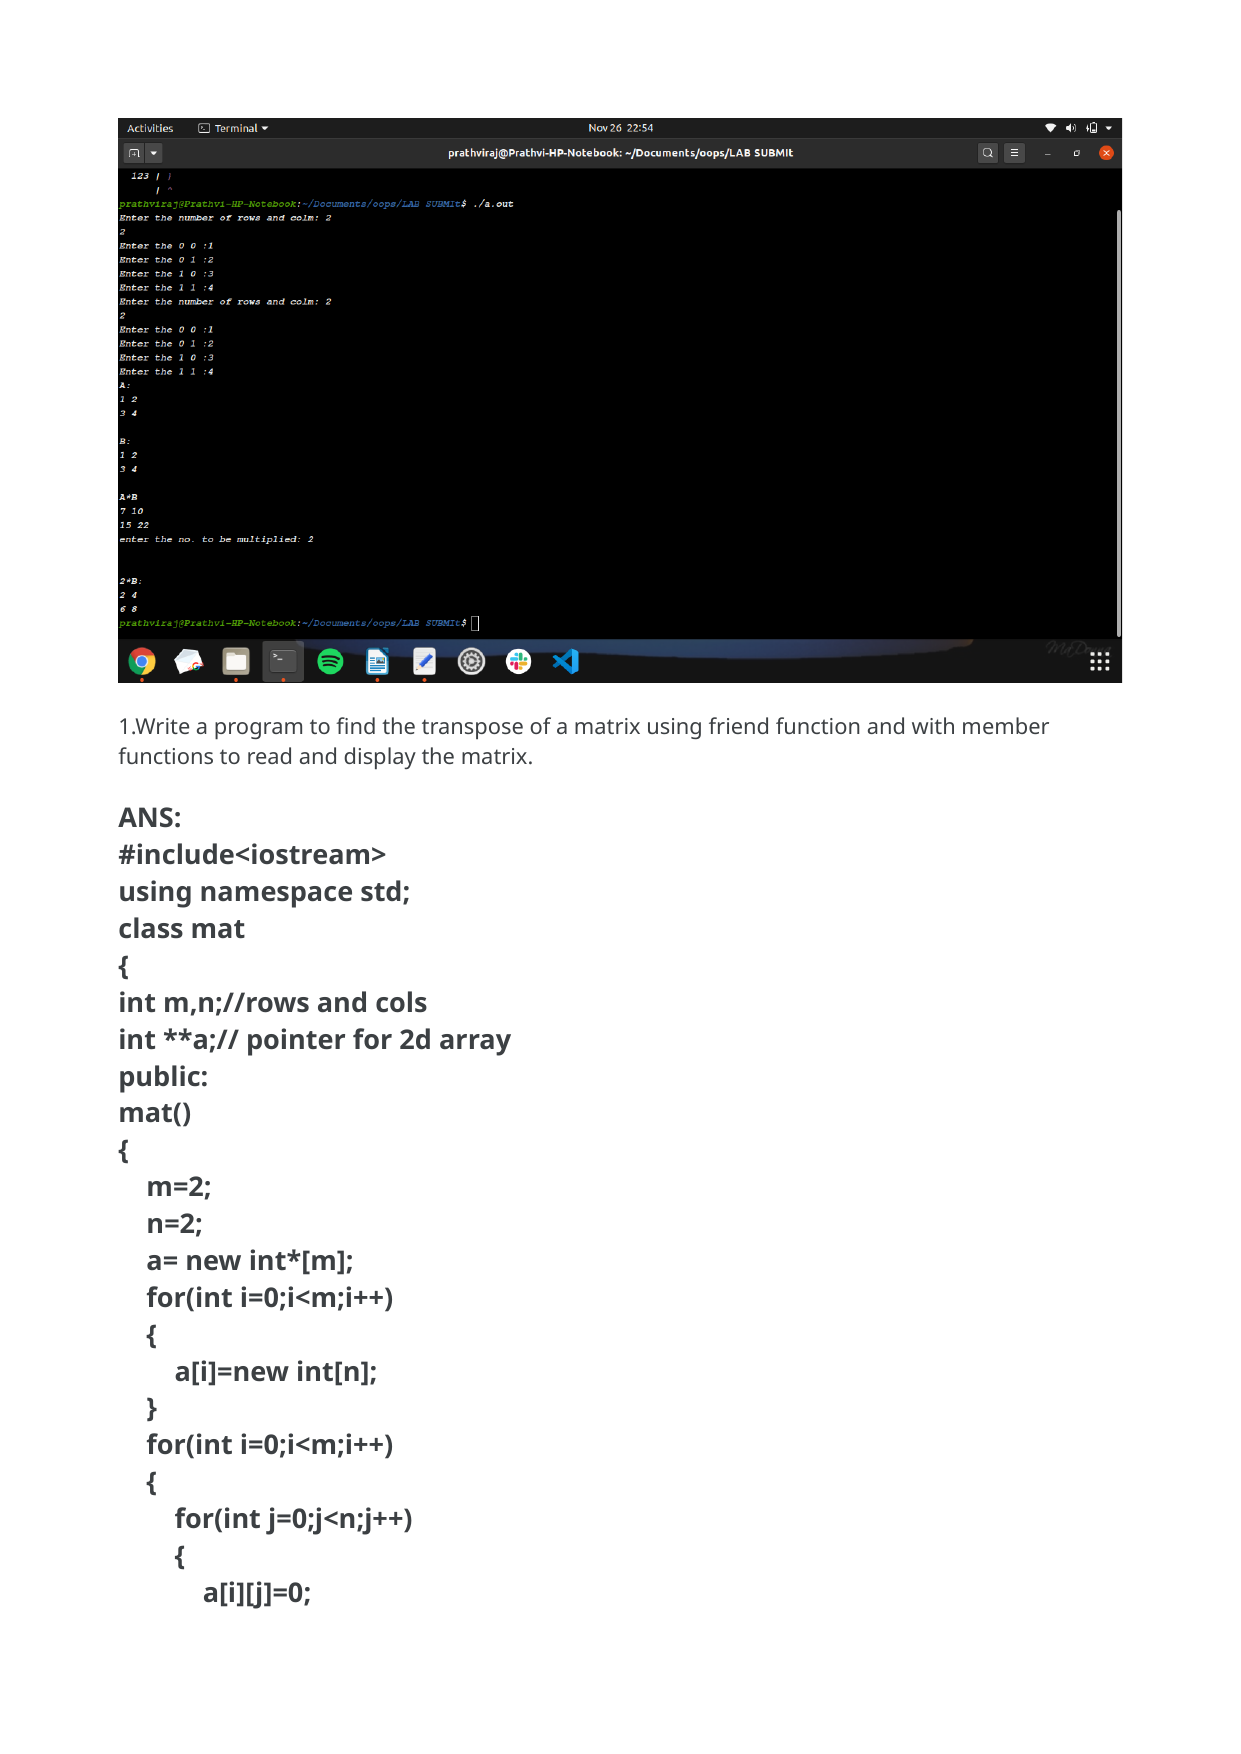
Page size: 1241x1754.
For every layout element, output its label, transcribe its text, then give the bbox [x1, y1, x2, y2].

text 1.Write a program to find the transpose of a matrix using friend function and with member functions to read and display the matrix. [118, 683, 1122, 771]
text { [118, 946, 1122, 983]
text { [118, 1463, 1122, 1499]
text a= new int*[m]; [118, 1241, 1122, 1278]
text { [118, 1315, 1122, 1352]
text using namespace std; [118, 873, 1122, 909]
text } [118, 1389, 1122, 1426]
text public: [118, 1057, 1122, 1094]
text #include<iostream> [118, 836, 1122, 873]
text for(int i=0;i<m;i++) [118, 1278, 1122, 1315]
text int **a;// pointer for 2d array [118, 1020, 1122, 1057]
text int m,n;//rows and cols [118, 983, 1122, 1020]
text mat() [118, 1094, 1122, 1131]
text { [118, 1131, 1122, 1168]
text ANS: [118, 799, 1122, 836]
picture [118, 118, 1123, 683]
text for(int i=0;i<m;i++) [118, 1426, 1122, 1463]
text a[i][j]=0; [118, 1573, 1122, 1610]
text for(int j=0;j<n;j++) [118, 1499, 1122, 1536]
text class mat [118, 909, 1122, 946]
text n=2; [118, 1204, 1122, 1241]
text a[i]=new int[n]; [118, 1352, 1122, 1389]
text { [118, 1536, 1122, 1573]
text m=2; [118, 1168, 1122, 1204]
